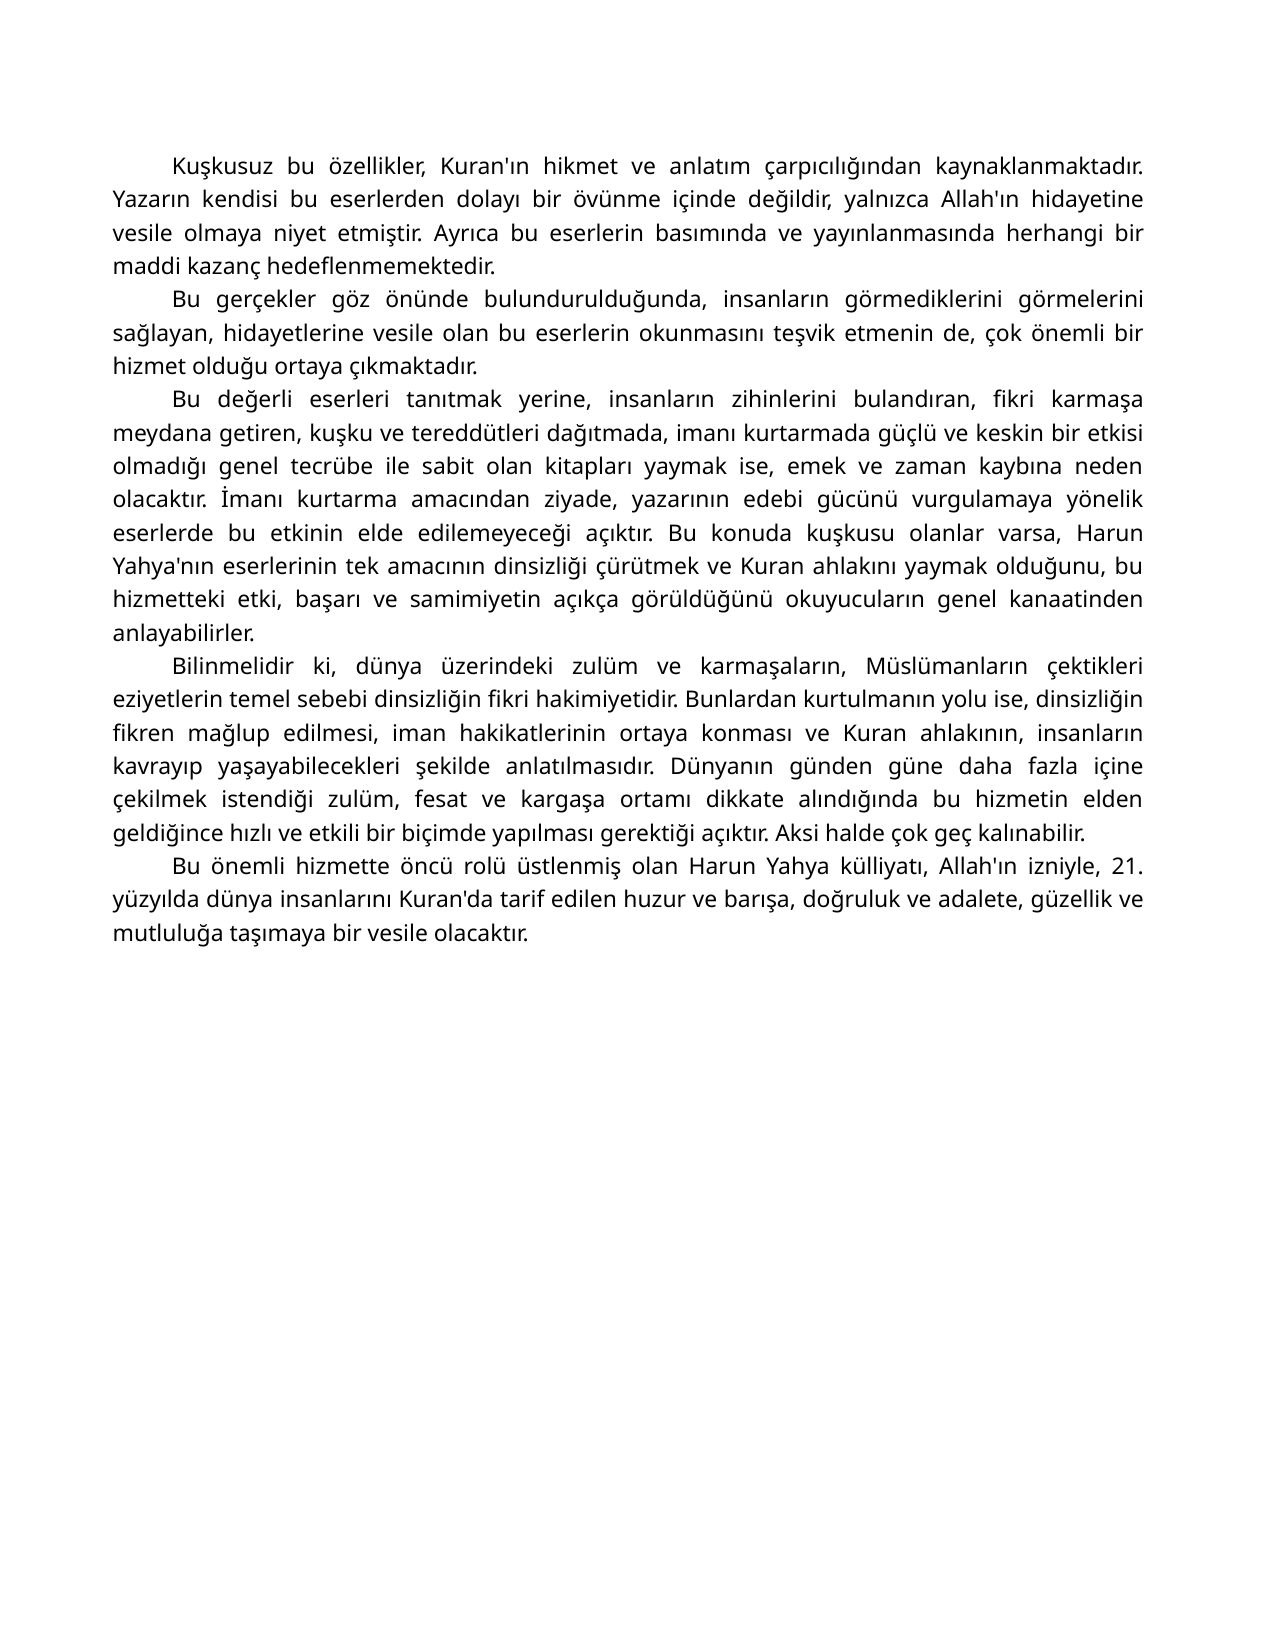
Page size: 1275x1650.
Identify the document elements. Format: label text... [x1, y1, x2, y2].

text Bilinmelidir ki, dünya üzerindeki zulüm ve karmaşaların, Müslümanların çektikleri eziyetlerin temel sebebi dinsizliğin fikri hakimiyetidir. Bunlardan kurtulmanın yolu ise, dinsizliğin fikren mağlup edilmesi, iman hakikatlerinin ortaya konması ve Kuran ahlakının, insanların kavrayıp yaşayabilecekleri şekilde anlatılmasıdır. Dünyanın günden güne daha fazla içine çekilmek istendiği zulüm, fesat ve kargaşa ortamı dikkate alındığında bu hizmetin elden geldiğince hızlı ve etkili bir biçimde yapılması gerektiği açıktır. Aksi halde çok geç kalınabilir. [112, 648, 1145, 848]
text Kuşkusuz bu özellikler, Kuran'ın hikmet ve anlatım çarpıcılığından kaynaklanmaktadır. Yazarın kendisi bu eserlerden dolayı bir övünme içinde değildir, yalnızca Allah'ın hidayetine vesile olmaya niyet etmiştir. Ayrıca bu eserlerin basımında ve yayınlanmasında herhangi bir maddi kazanç hedeflenmemektedir. [112, 148, 1145, 281]
text Bu önemli hizmette öncü rolü üstlenmiş olan Harun Yahya külliyatı, Allah'ın izniyle, 21. yüzyılda dünya insanlarını Kuran'da tarif edilen huzur ve barışa, doğruluk ve adalete, güzellik ve mutluluğa taşımaya bir vesile olacaktır. [112, 848, 1145, 948]
text Bu değerli eserleri tanıtmak yerine, insanların zihinlerini bulandıran, fikri karmaşa meydana getiren, kuşku ve tereddütleri dağıtmada, imanı kurtarmada güçlü ve keskin bir etkisi olmadığı genel tecrübe ile sabit olan kitapları yaymak ise, emek ve zaman kaybına neden olacaktır. İmanı kurtarma amacından ziyade, yazarının edebi gücünü vurgulamaya yönelik eserlerde bu etkinin elde edilemeyeceği açıktır. Bu konuda kuşkusu olanlar varsa, Harun Yahya'nın eserlerinin tek amacının dinsizliği çürütmek ve Kuran ahlakını yaymak olduğunu, bu hizmetteki etki, başarı ve samimiyetin açıkça görüldüğünü okuyucuların genel kanaatinden anlayabilirler. [112, 381, 1145, 648]
text Bu gerçekler göz önünde bulundurulduğunda, insanların görmediklerini görmelerini sağlayan, hidayetlerine vesile olan bu eserlerin okunmasını teşvik etmenin de, çok önemli bir hizmet olduğu ortaya çıkmaktadır. [112, 281, 1145, 381]
